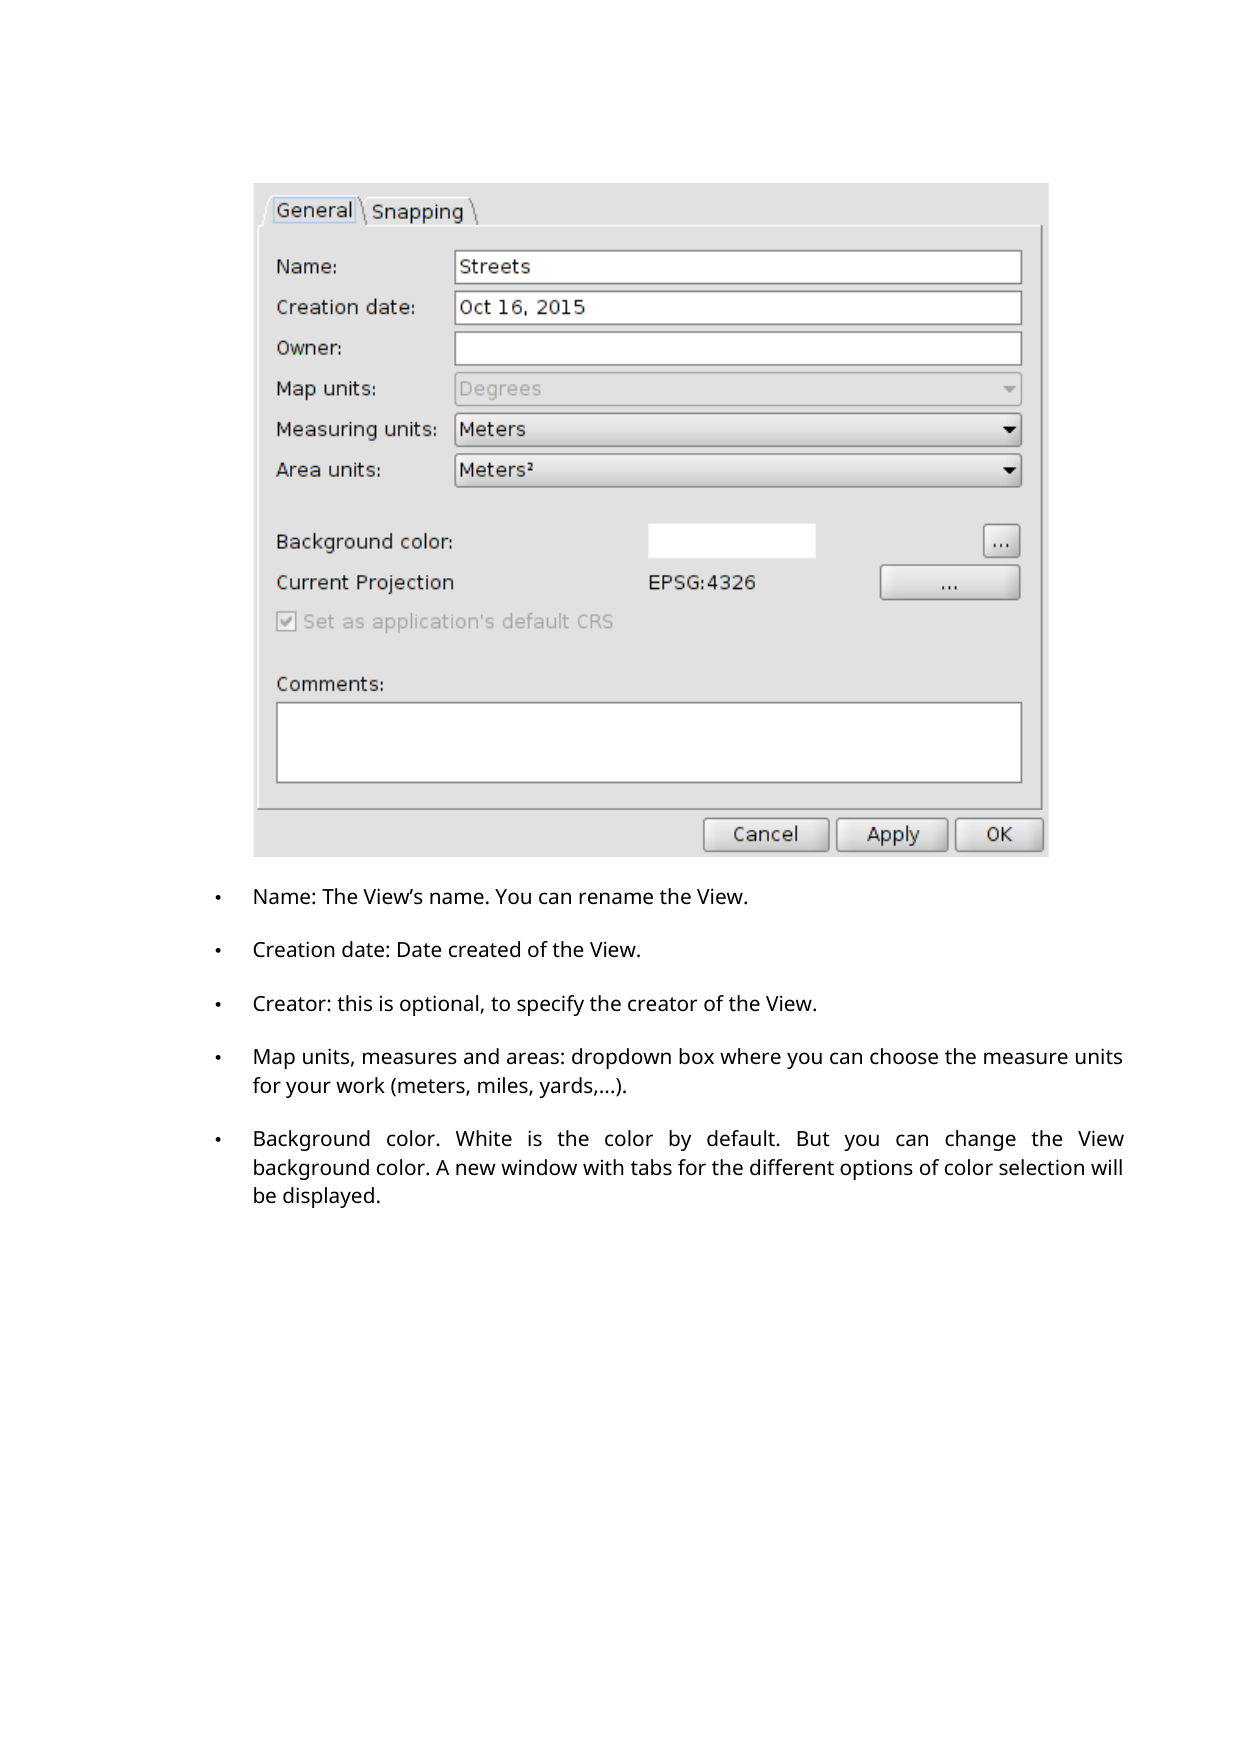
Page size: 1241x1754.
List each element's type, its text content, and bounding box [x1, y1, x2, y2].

picture [253, 183, 1049, 857]
list Map units, measures and areas: dropdown box where you can choose the measure units for your work (meters, miles, yards,...). [215, 1042, 1125, 1099]
list Background color. White is the color by default. But you can change the View background color. A new window with tabs for the different options of color selection will be displayed. [215, 1124, 1125, 1209]
list Creation date: Date created of the View. [215, 936, 1125, 964]
list Name: The View’s name. You can rename the View. [215, 882, 1125, 911]
list Creator: this is optional, to specify the creator of the View. [215, 989, 1125, 1017]
